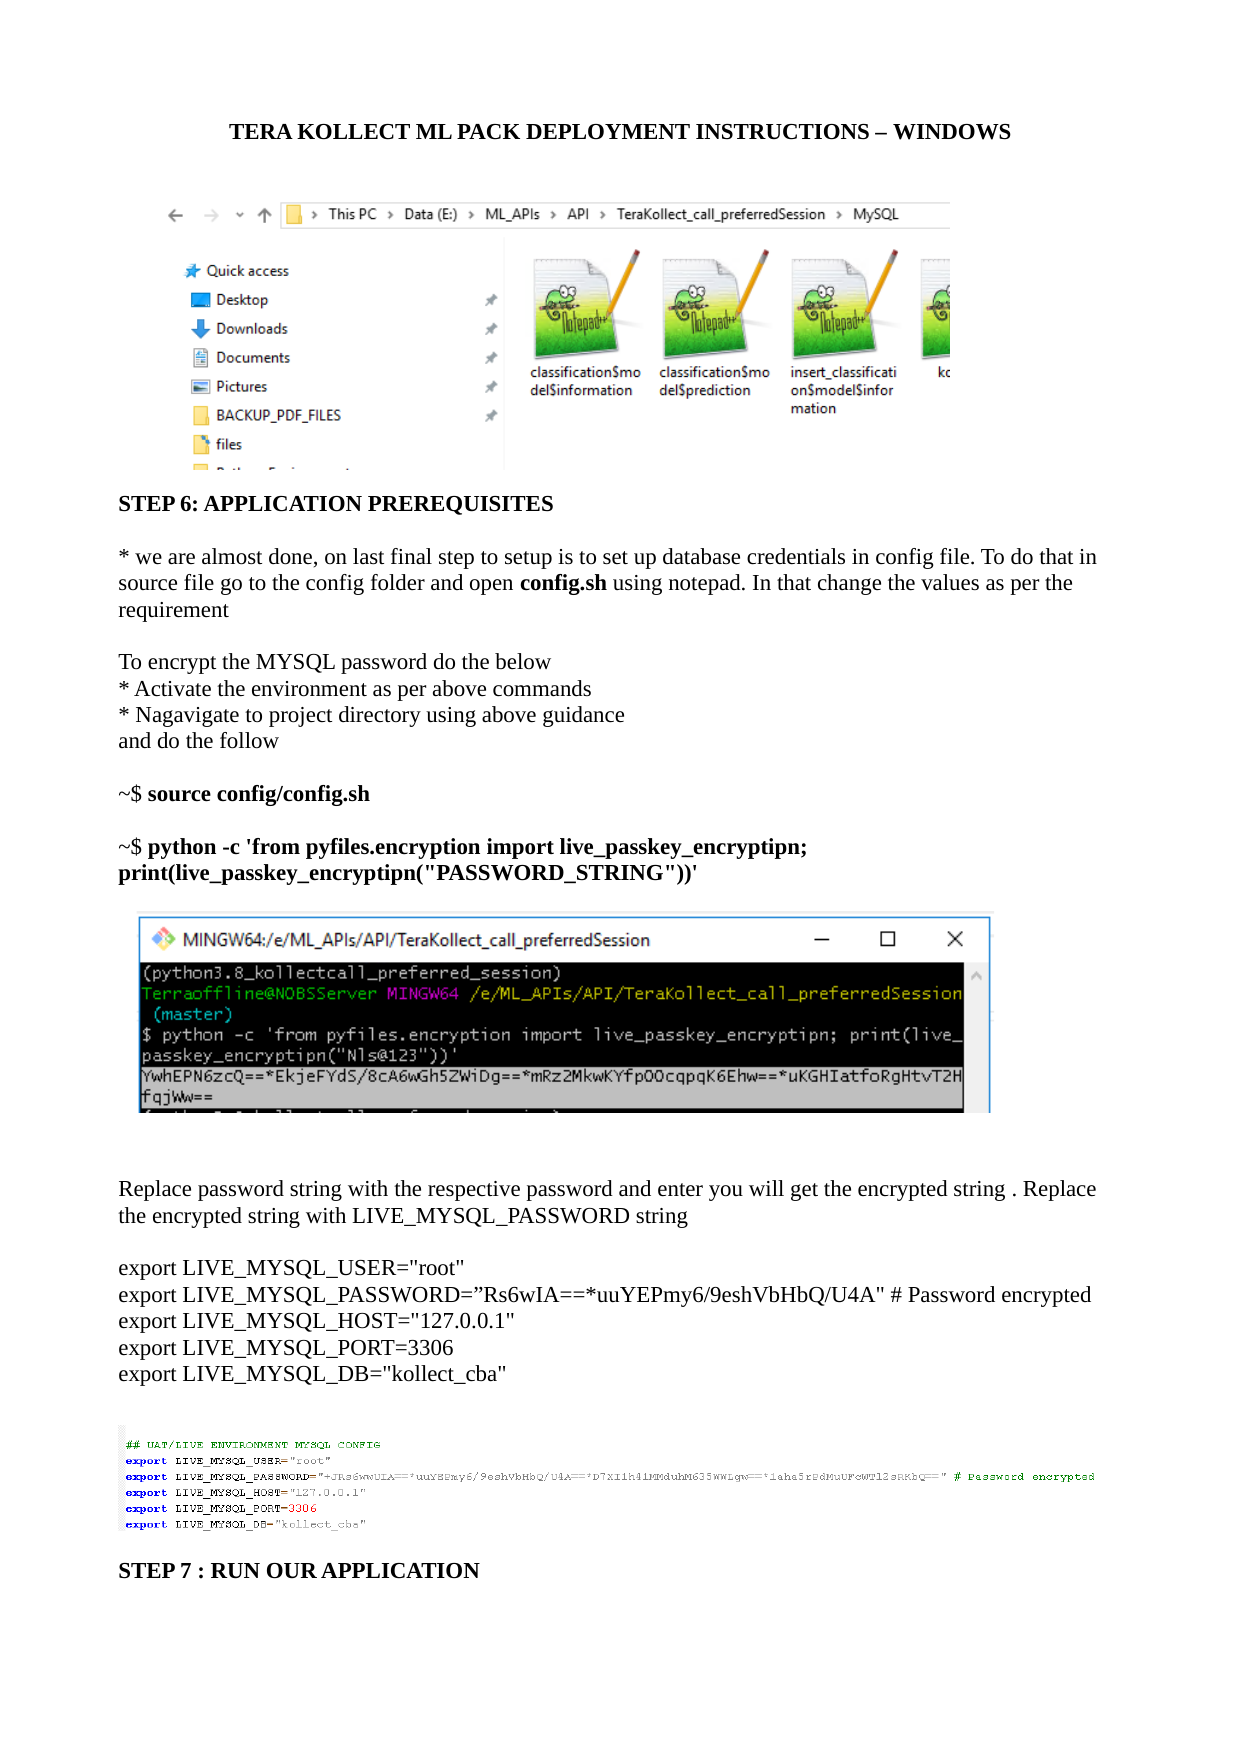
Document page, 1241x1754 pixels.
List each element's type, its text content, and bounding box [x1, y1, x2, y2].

text export LIVE_MYSQL_DB="kollect_cba" [118, 1360, 1122, 1386]
text * Nagavigate to project directory using above guidance [118, 701, 1122, 727]
text export LIVE_MYSQL_PASSWORD=”Rs6wIA==*uuYEPmy6/9eshVbHbQ/U4A" # Password encrypted [118, 1281, 1122, 1307]
text * Activate the environment as per above commands [118, 675, 1122, 701]
text ~$ python -c 'from pyfiles.encryption import live_passkey_encryptipn; print(live_passkey_encryptipn("PASSWORD_STRING"))' [118, 833, 1122, 886]
text Replace password string with the respective password and enter you will get the encrypted string . Replace the encrypted string with LIVE_MYSQL_PASSWORD string [118, 1175, 1122, 1228]
text * we are almost done, on last final step to setup is to set up database credentials in config file. To do that in source file go to the config folder and open config.sh using notepad. In that change the values as per the requirement [118, 543, 1122, 622]
text ~$ source config/config.sh [118, 780, 1122, 806]
picture [136, 911, 995, 1113]
text and do the follow [118, 727, 1122, 754]
text To encrypt the MYSQL password do the below [118, 648, 1122, 675]
text export LIVE_MYSQL_USER="root" [118, 1254, 1122, 1281]
text STEP 7 : RUN OUR APPLICATION [118, 1557, 1122, 1583]
picture [118, 1425, 1123, 1531]
text export LIVE_MYSQL_PORT=3306 [118, 1333, 1122, 1360]
picture [155, 200, 950, 470]
text STEP 6: APPLICATION PREREQUISITES [118, 490, 1122, 517]
text export LIVE_MYSQL_HOST="127.0.0.1" [118, 1307, 1122, 1333]
